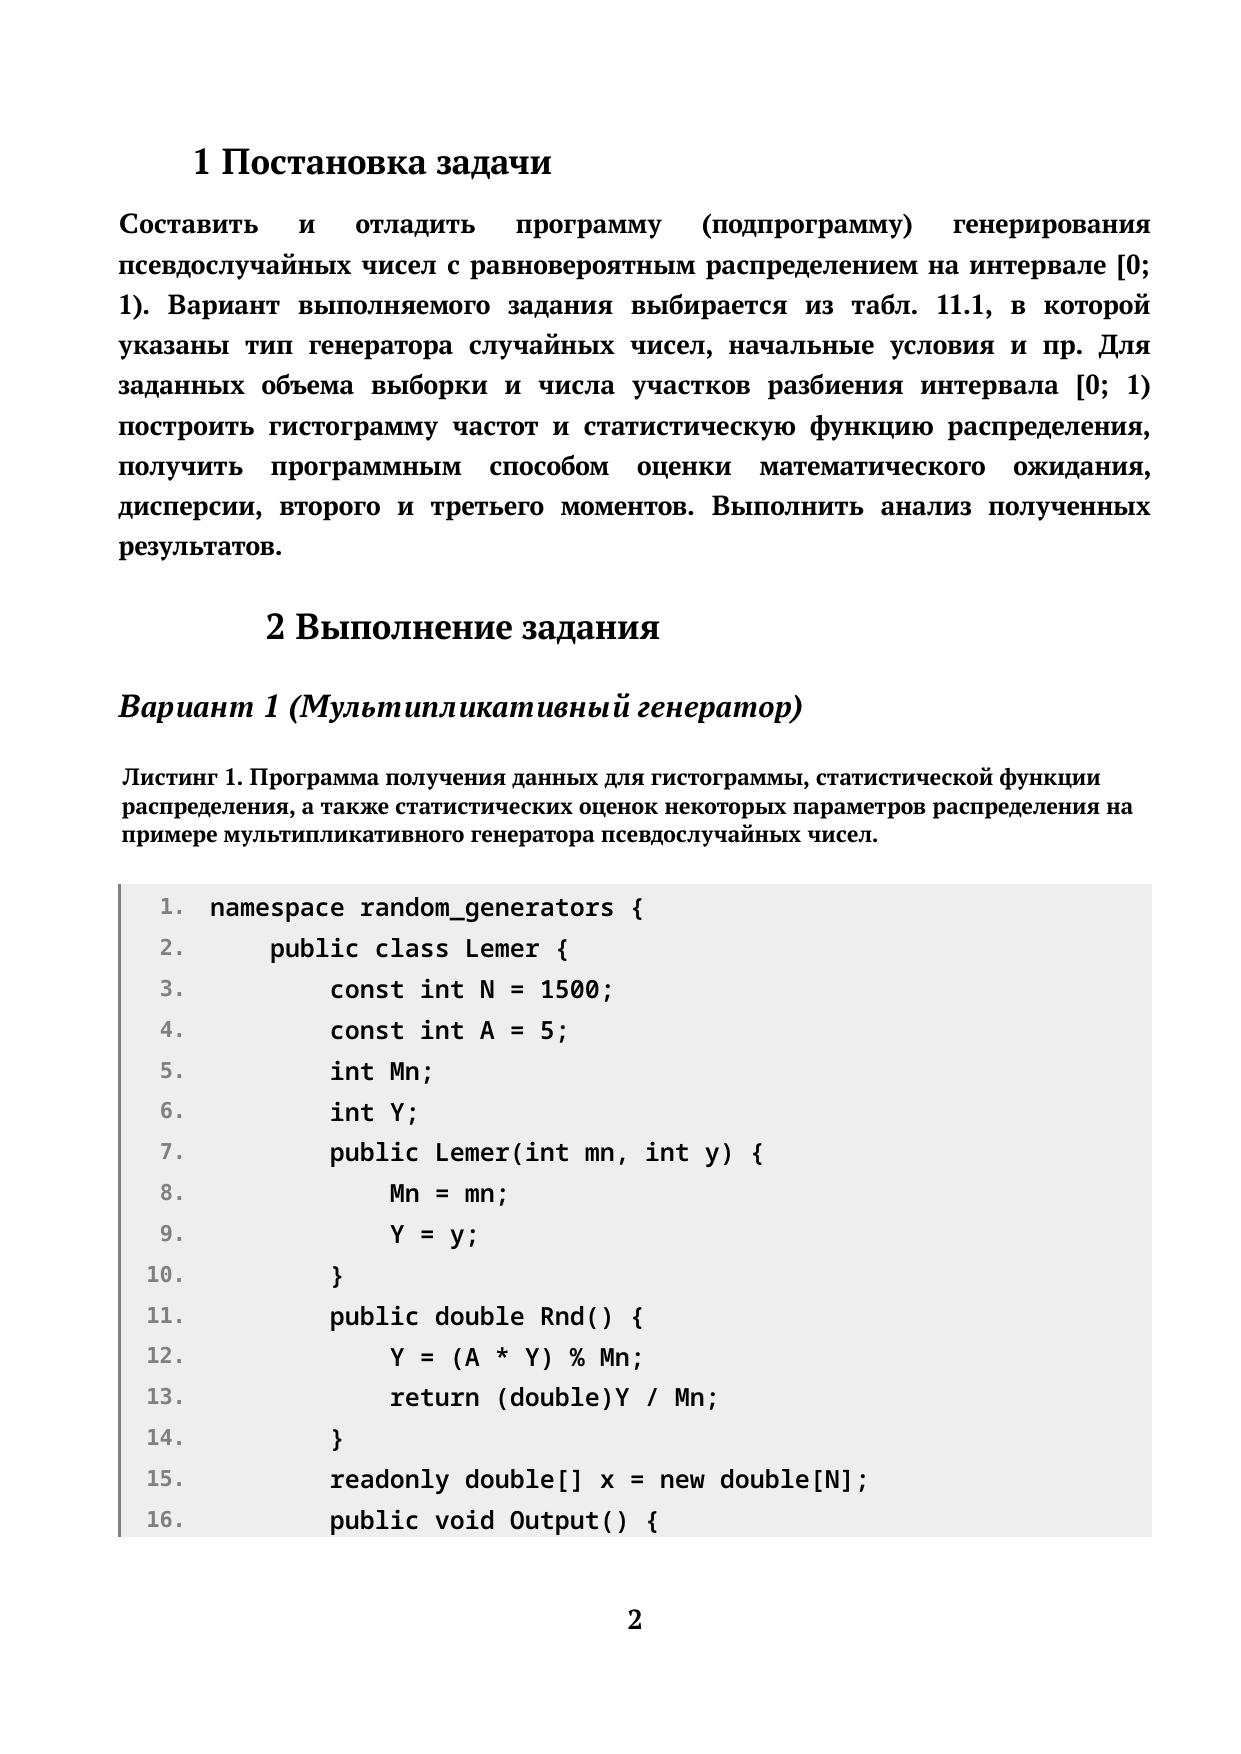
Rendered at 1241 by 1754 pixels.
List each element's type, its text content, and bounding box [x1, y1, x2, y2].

subtitle 1 Постановка задачи [192, 139, 1152, 183]
list public double Rnd() { [121, 1292, 1152, 1332]
list const int N = 1500; [121, 966, 1152, 1006]
list const int A = 5; [121, 1007, 1152, 1047]
list readonly double[] x = new double[N]; [121, 1456, 1152, 1496]
list return (double)Y / Mn; [121, 1374, 1152, 1414]
list int Mn; [121, 1047, 1152, 1087]
text Составить и отладить программу (подпрограмму) генерирования псевдослучайных чисел с равновероятным распределением на интервале [0; 1). Вариант выполняемого задания выбирается из табл. 11.1, в которой указаны тип генератора случайных чисел, начальные условия и пр. Для заданных объема выборки и числа участков разбиения интервала [0; 1) построить гистограмму частот и статистическую функцию распределения, получить программным способом оценки математического ожидания, дисперсии, второго и третьего моментов. Выполнить анализ полученных результатов. [118, 207, 1152, 562]
list Y = y; [121, 1211, 1152, 1251]
subtitle 2 Выполнение задания [192, 604, 1152, 648]
list Mn = mn; [121, 1170, 1152, 1210]
list namespace random_generators { [121, 884, 1152, 924]
list public class Lemer { [121, 925, 1152, 965]
text Листинг 1. Программа получения данных для гистограммы, статистической функции распределения, а также статистических оценок некоторых параметров распределения на примере мультипликативного генератора псевдослучайных чисел. [121, 762, 1181, 848]
list } [121, 1415, 1152, 1455]
subtitle Вариант 1 (Мультипликативный генератор) [118, 686, 1152, 725]
list } [121, 1252, 1152, 1292]
list public void Output() { [121, 1497, 1152, 1537]
list int Y; [121, 1088, 1152, 1128]
list public Lemer(int mn, int y) { [121, 1129, 1152, 1169]
list Y = (A * Y) % Mn; [121, 1333, 1152, 1373]
